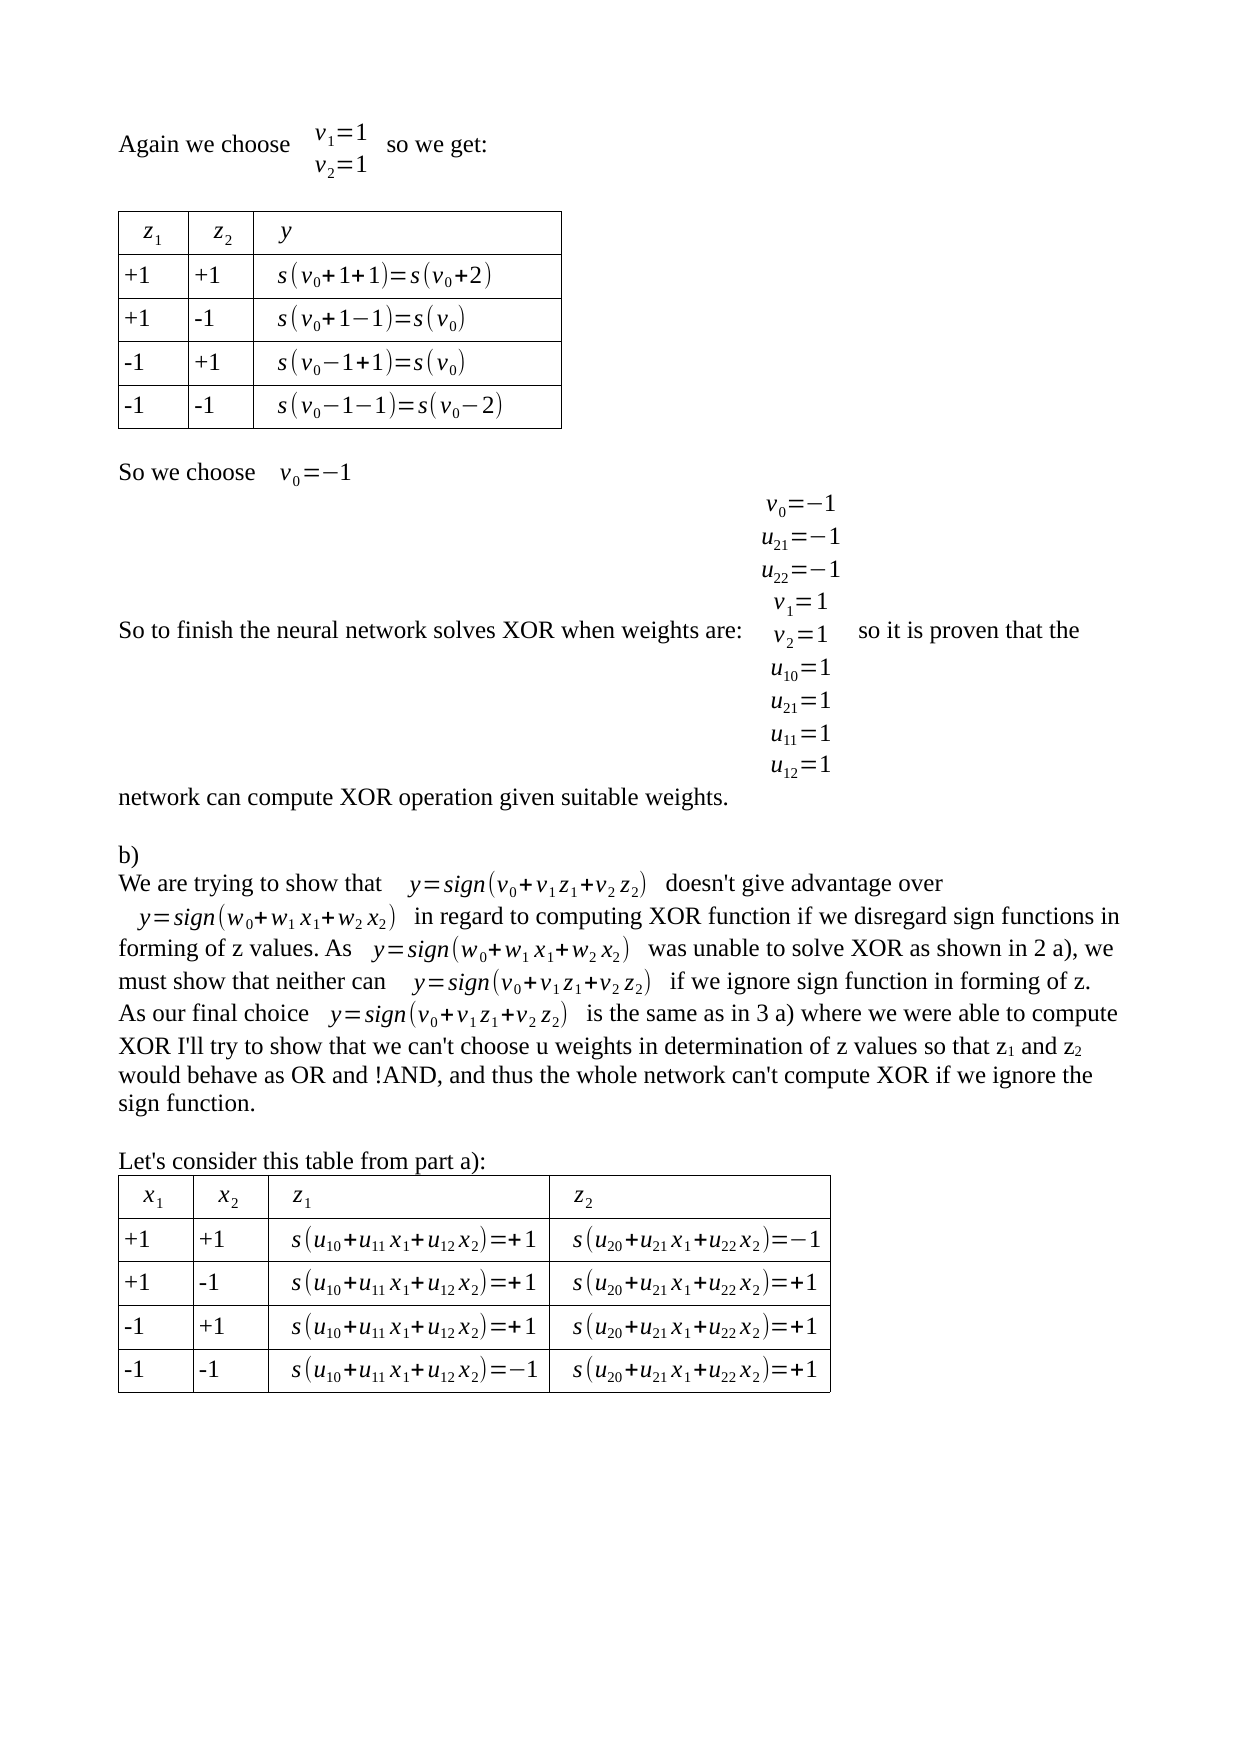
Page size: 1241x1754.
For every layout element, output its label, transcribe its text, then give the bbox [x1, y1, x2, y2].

text So to finish the neural network solves XOR when weights are:so it is proven that the network can compute XOR operation given suitable weights. [118, 489, 1122, 811]
table_cell -1 [189, 299, 253, 341]
table_cell -1 [119, 342, 188, 385]
table_cell +1 [194, 1219, 268, 1261]
table_cell +1 [119, 1262, 193, 1305]
text We are trying to show that doesn't give advantage over in regard to computing XOR function if we disregard sign functions in forming of z values. Aswas unable to solve XOR as shown in 2 a), we must show that neither can if we ignore sign function in forming of z. As our final choiceis the same as in 3 a) where we were able to compute XOR I'll try to show that we can't choose u weights in determination of z values so that z1 and z2 would behave as OR and !AND, and thus the whole network can't compute XOR if we ignore the sign function. [118, 868, 1122, 1117]
table_header [119, 1176, 193, 1218]
table_cell [550, 1306, 830, 1348]
table_header [254, 212, 561, 254]
table_cell [550, 1350, 830, 1392]
table_cell -1 [194, 1350, 268, 1392]
text Again we choose so we get: [118, 118, 1122, 182]
table_cell [269, 1350, 549, 1392]
table_cell [550, 1262, 830, 1305]
table_cell -1 [119, 1350, 193, 1392]
table_cell +1 [189, 342, 253, 385]
table_cell +1 [194, 1306, 268, 1348]
table_header [269, 1176, 549, 1218]
table_cell [254, 386, 561, 428]
table_header [119, 212, 188, 254]
table_cell [254, 342, 561, 385]
table_cell [269, 1219, 549, 1261]
text b) [118, 840, 1122, 868]
table_cell [269, 1306, 549, 1348]
table_cell -1 [194, 1262, 268, 1305]
table_header [550, 1176, 830, 1218]
table_cell [269, 1262, 549, 1305]
table_cell -1 [119, 386, 188, 428]
table_cell +1 [119, 255, 188, 298]
text Let's consider this table from part a): [118, 1146, 1122, 1175]
table_cell +1 [119, 1219, 193, 1261]
table_cell [254, 255, 561, 298]
table_cell +1 [119, 299, 188, 341]
table_header [194, 1176, 268, 1218]
table_cell -1 [189, 386, 253, 428]
table_cell [254, 299, 561, 341]
table_cell +1 [189, 255, 253, 298]
table_cell [550, 1219, 830, 1261]
table_cell -1 [119, 1306, 193, 1348]
table_header [189, 212, 253, 254]
text So we choose [118, 457, 1122, 489]
